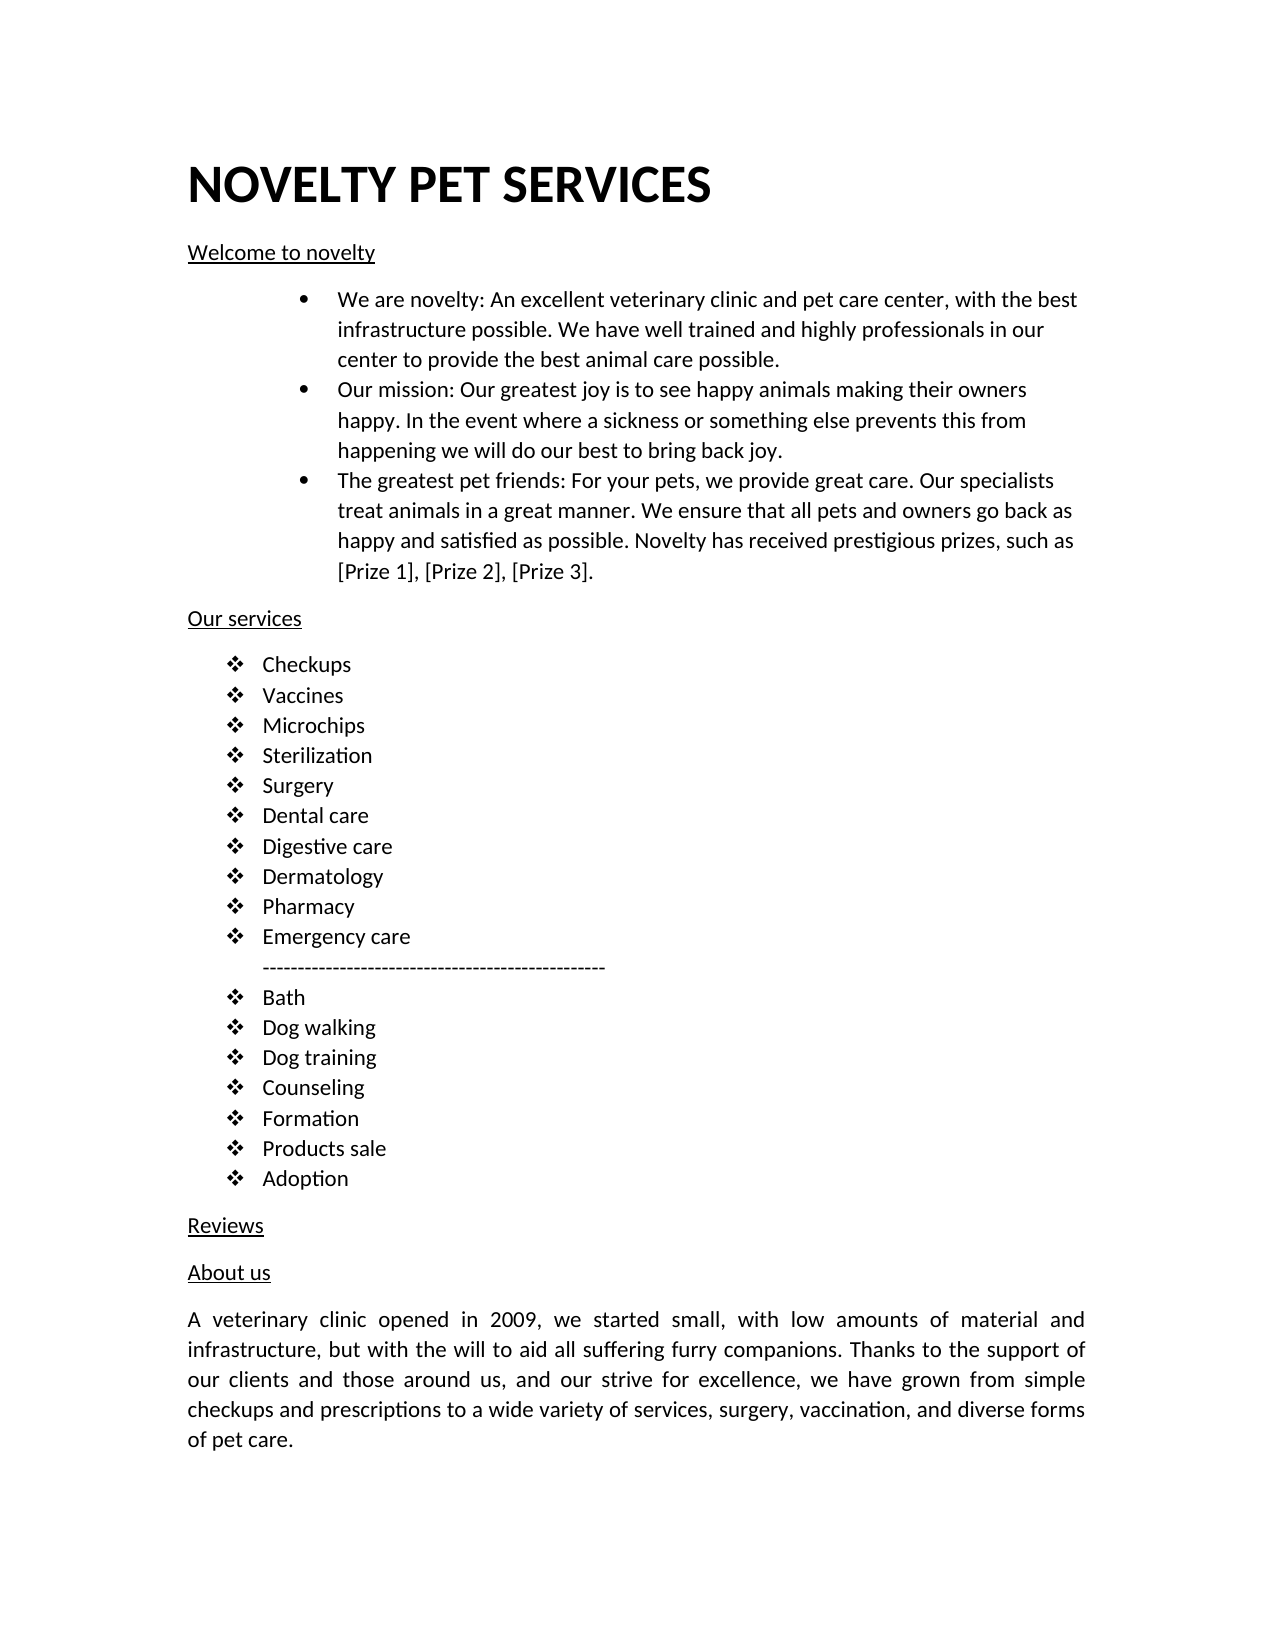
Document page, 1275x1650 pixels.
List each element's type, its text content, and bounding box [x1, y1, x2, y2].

list Pharmacy [225, 892, 1087, 920]
text NOVELTY PET SERVICES [187, 150, 1087, 216]
list Microchips [225, 711, 1087, 739]
list Emergency care [225, 922, 1087, 950]
list Our mission: Our greatest joy is to see happy animals making their owners happy. In the event where a sickness or something else prevents this from happening we will do our best to bring back joy. [300, 376, 1087, 464]
list Counseling [225, 1073, 1087, 1101]
list Dog training [225, 1043, 1087, 1071]
list Products sale [225, 1134, 1087, 1162]
list Dermatology [225, 862, 1087, 890]
list The greatest pet friends: For your pets, we provide great care. Our specialists treat animals in a great manner. We ensure that all pets and owners go back as happy and satisfied as possible. Novelty has received prestigious prizes, such as [Prize 1], [Prize 2], [Prize 3]. [300, 466, 1087, 585]
text A veterinary clinic opened in 2009, we started small, with low amounts of material and infrastructure, but with the will to aid all suffering furry companions. Thanks to the support of our clients and those around us, and our strive for excellence, we have grown from simple checkups and prescriptions to a wide variety of services, surgery, vaccination, and diverse forms of pet care. [187, 1305, 1087, 1453]
text Welcome to novelty [187, 238, 1087, 266]
list Dental care [225, 802, 1087, 829]
list Bath [225, 983, 1087, 1011]
list Checkups [225, 651, 1087, 678]
text About us [187, 1258, 1087, 1286]
list ------------------------------------------------- [262, 953, 1087, 981]
list Sterilization [225, 741, 1087, 769]
list Vaccines [225, 681, 1087, 709]
list We are novelty: An excellent veterinary clinic and pet care center, with the best infrastructure possible. We have well trained and highly professionals in our center to provide the best animal care possible. [300, 285, 1087, 373]
list Digestive care [225, 832, 1087, 860]
text Reviews [187, 1211, 1087, 1239]
list Formation [225, 1104, 1087, 1132]
list Adoption [225, 1164, 1087, 1192]
list Surgery [225, 771, 1087, 799]
text Our services [187, 604, 1087, 632]
list Dog walking [225, 1013, 1087, 1041]
